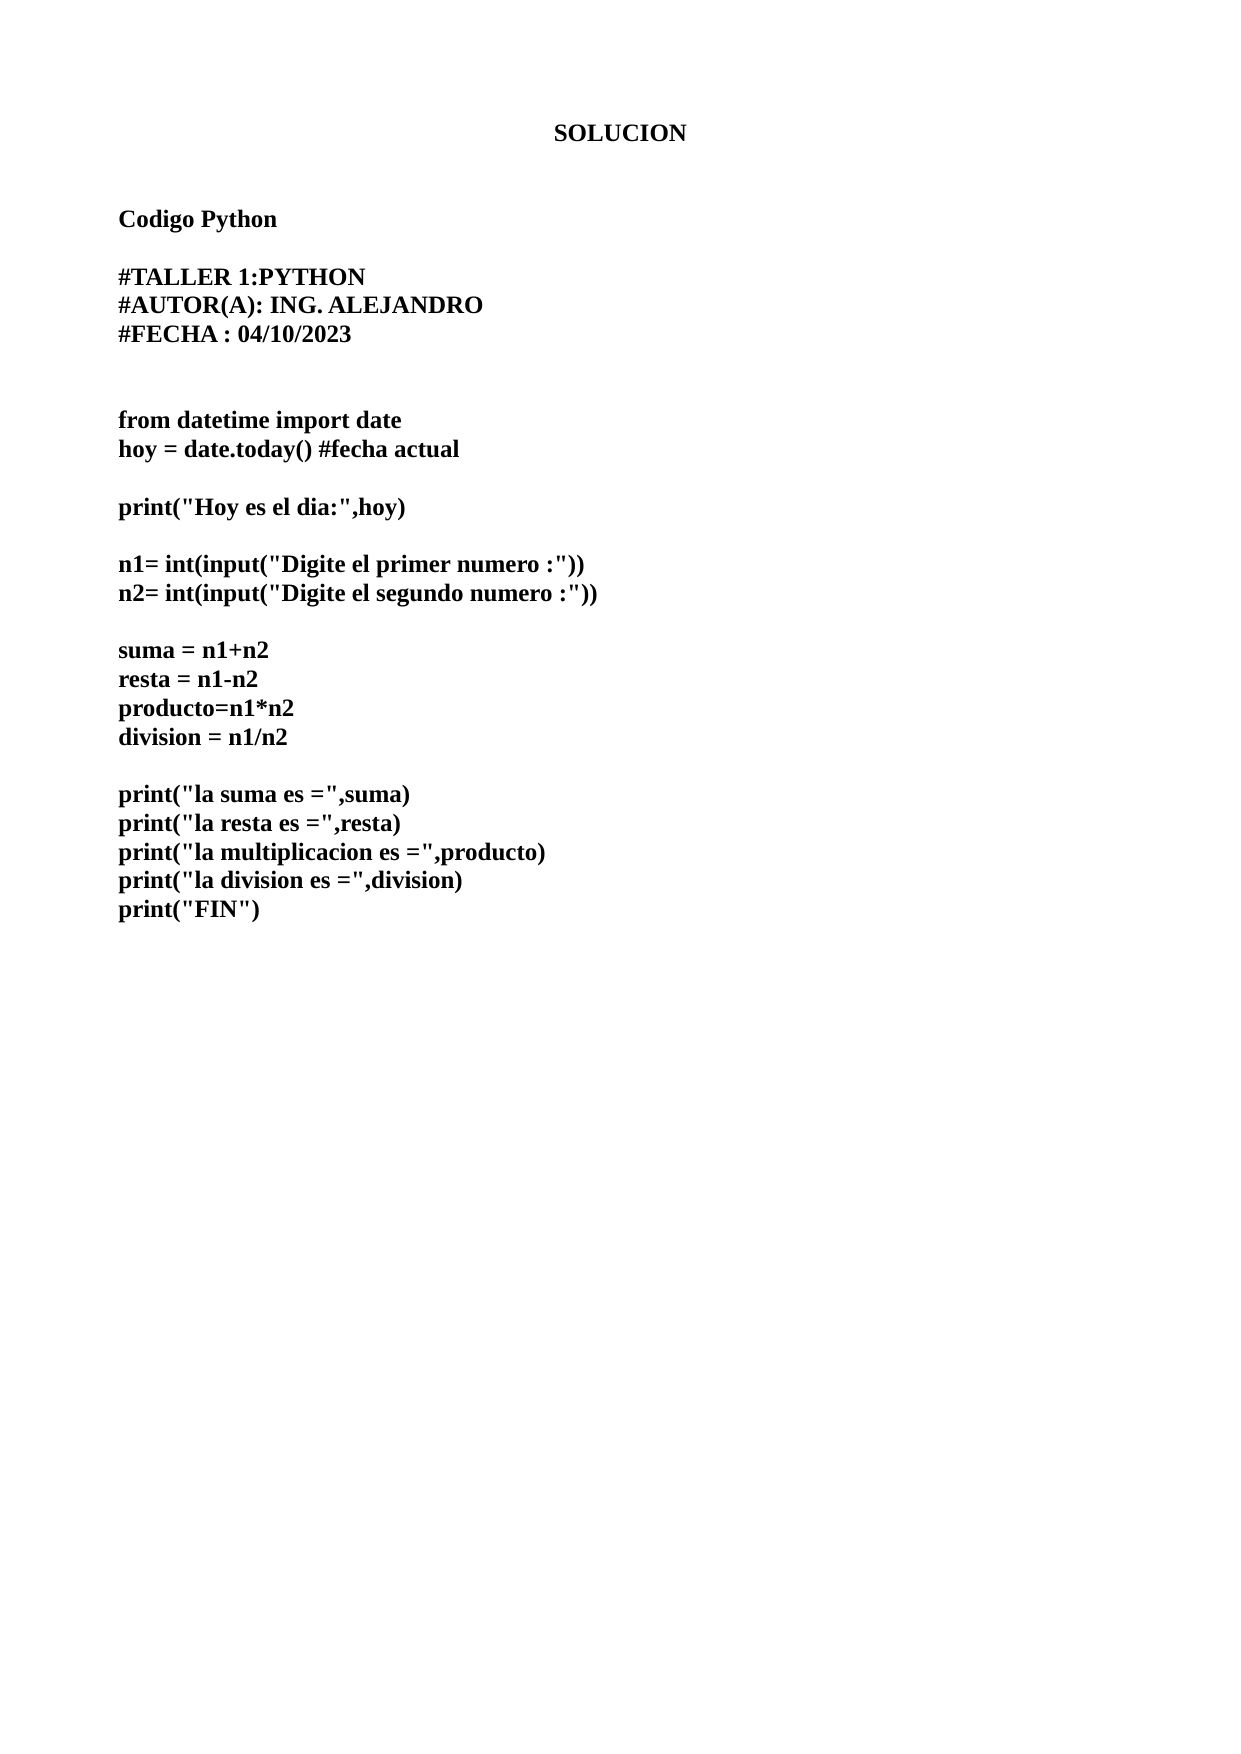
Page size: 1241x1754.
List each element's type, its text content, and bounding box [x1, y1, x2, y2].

text n1= int(input("Digite el primer numero :")) [118, 549, 1122, 578]
text print("la suma es =",suma) [118, 779, 1122, 808]
text print("la division es =",division) [118, 866, 1122, 894]
text producto=n1*n2 [118, 693, 1122, 722]
text SOLUCION [118, 118, 1122, 147]
text #TALLER 1:PYTHON [118, 262, 1122, 291]
text print("la resta es =",resta) [118, 808, 1122, 837]
text Codigo Python [118, 204, 1122, 233]
text resta = n1-n2 [118, 664, 1122, 693]
text #AUTOR(A): ING. ALEJANDRO [118, 291, 1122, 319]
text print("Hoy es el dia:",hoy) [118, 492, 1122, 521]
text hoy = date.today() #fecha actual [118, 434, 1122, 463]
text print("FIN") [118, 894, 1122, 923]
text #FECHA : 04/10/2023 [118, 319, 1122, 348]
text suma = n1+n2 [118, 636, 1122, 664]
text n2= int(input("Digite el segundo numero :")) [118, 578, 1122, 607]
text from datetime import date [118, 406, 1122, 434]
text division = n1/n2 [118, 722, 1122, 751]
text print("la multiplicacion es =",producto) [118, 837, 1122, 866]
